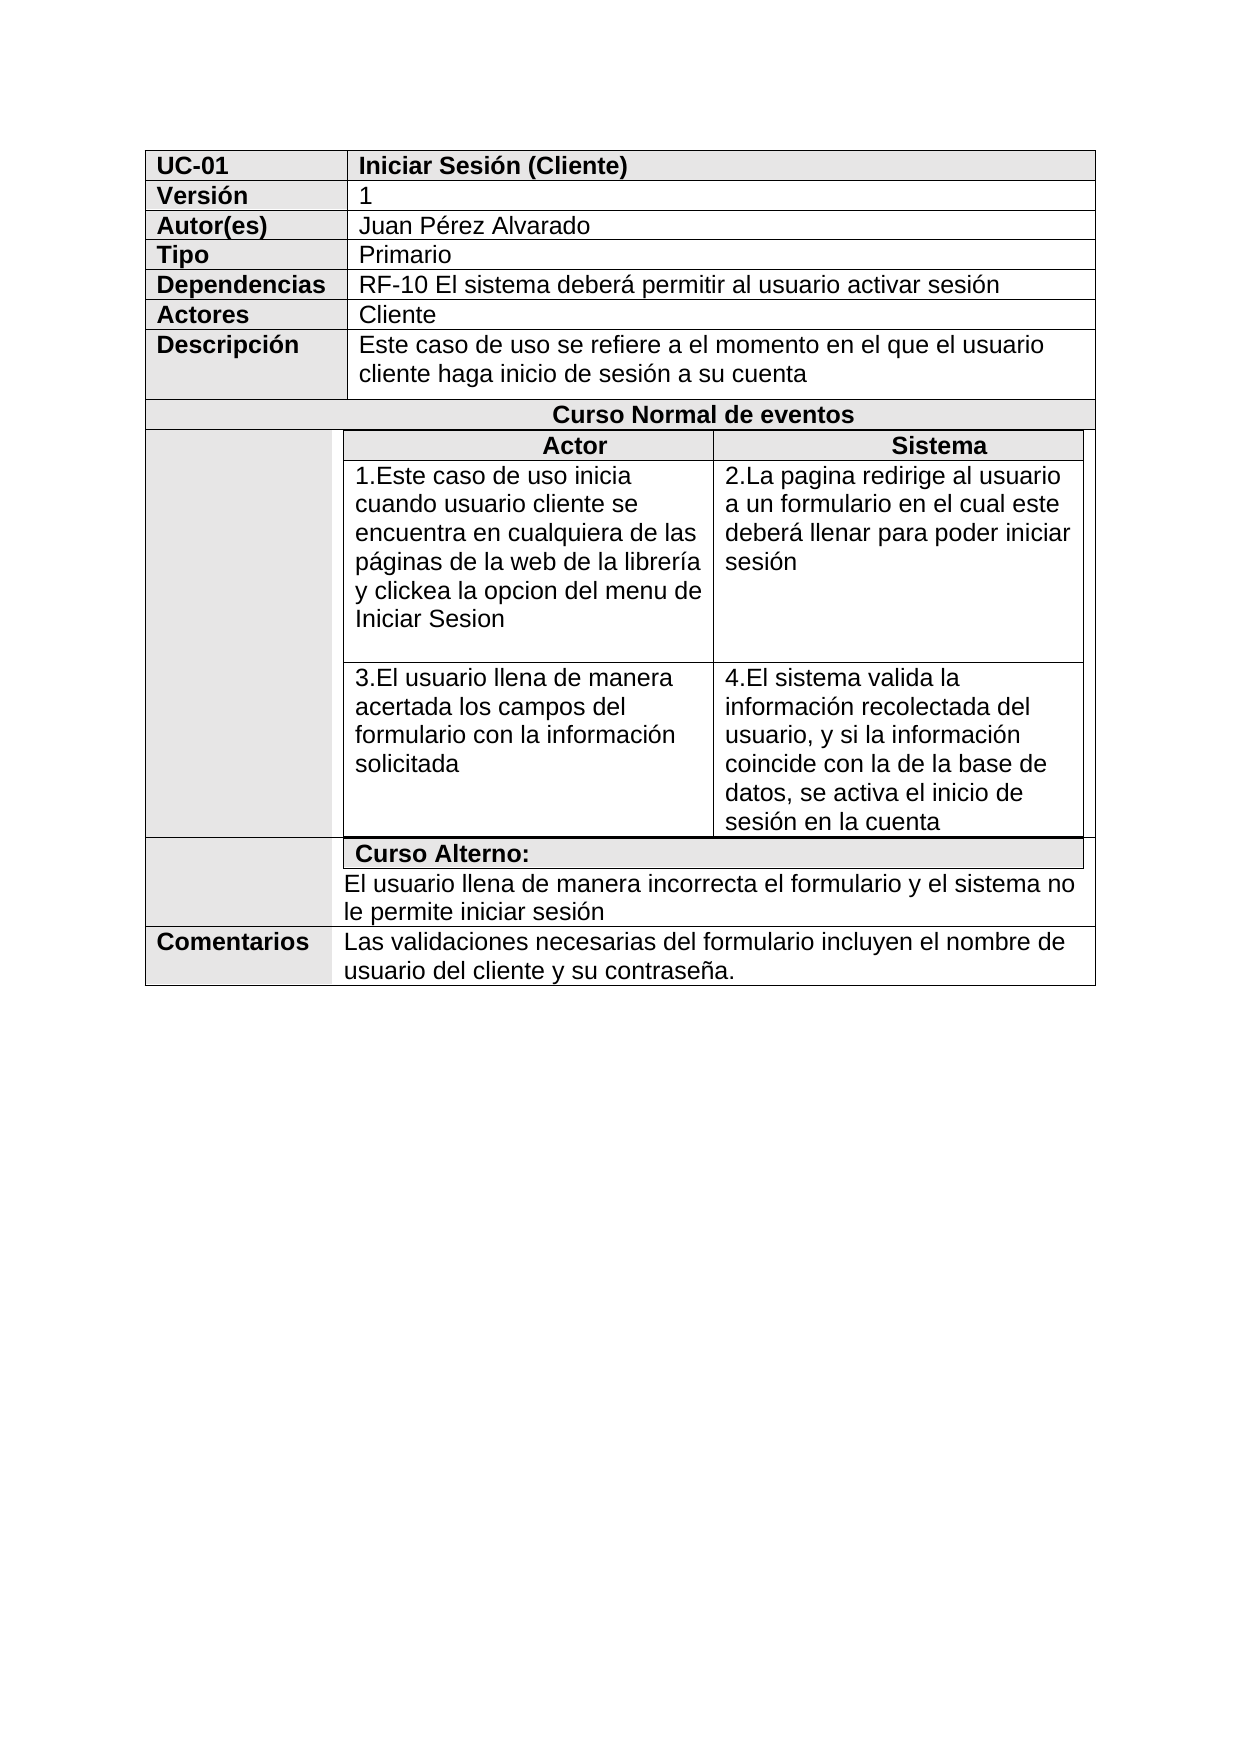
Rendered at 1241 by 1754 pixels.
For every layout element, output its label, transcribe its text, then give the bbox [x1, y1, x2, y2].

table_cell Descripción [146, 330, 347, 399]
table_cell 1.Este caso de uso inicia cuando usuario cliente se encuentra en cualquiera de las páginas de la web de la librería y clickea la opcion del menu de Iniciar Sesion [344, 461, 713, 662]
table_cell Las validaciones necesarias del formulario incluyen el nombre de usuario del cliente y su contraseña. [333, 927, 1095, 984]
table_cell Primario [348, 240, 1095, 269]
table_cell Este caso de uso se refiere a el momento en el que el usuario cliente haga inicio de sesión a su cuenta [348, 330, 1095, 399]
table_header UC-01 [146, 151, 347, 180]
table_cell RF-10 El sistema deberá permitir al usuario activar sesión [348, 270, 1095, 299]
table_header Actor [344, 431, 713, 460]
table_cell 4.El sistema valida la información recolectada del usuario, y si la información coincide con la de la base de datos, se activa el inicio de sesión en la cuenta [714, 663, 1083, 836]
table_header Sistema [714, 431, 1083, 460]
table_cell Dependencias [146, 270, 347, 299]
table_cell [1084, 430, 1095, 837]
table_cell Curso Normal de eventos [146, 400, 1095, 429]
table_cell Versión [146, 181, 347, 209]
table_header Curso Alterno: [344, 839, 1083, 867]
table_cell [333, 430, 343, 837]
table_cell [146, 838, 332, 926]
table_cell 1 [348, 181, 1095, 209]
table_cell 2.La pagina redirige al usuario a un formulario en el cual este deberá llenar para poder iniciar sesión [714, 461, 1083, 662]
table_cell [146, 430, 332, 837]
table_cell Juan Pérez Alvarado [348, 211, 1095, 239]
table_cell Tipo [146, 240, 347, 269]
table_cell Comentarios [146, 927, 332, 984]
table_cell Actores [146, 300, 347, 329]
table_cell El usuario llena de manera incorrecta el formulario y el sistema no le permite iniciar sesión [333, 838, 1095, 926]
table_cell Autor(es) [146, 211, 347, 239]
table_cell Cliente [348, 300, 1095, 329]
table_cell 3.El usuario llena de manera acertada los campos del formulario con la información solicitada [344, 663, 713, 836]
table_header Iniciar Sesión (Cliente) [348, 151, 1095, 180]
